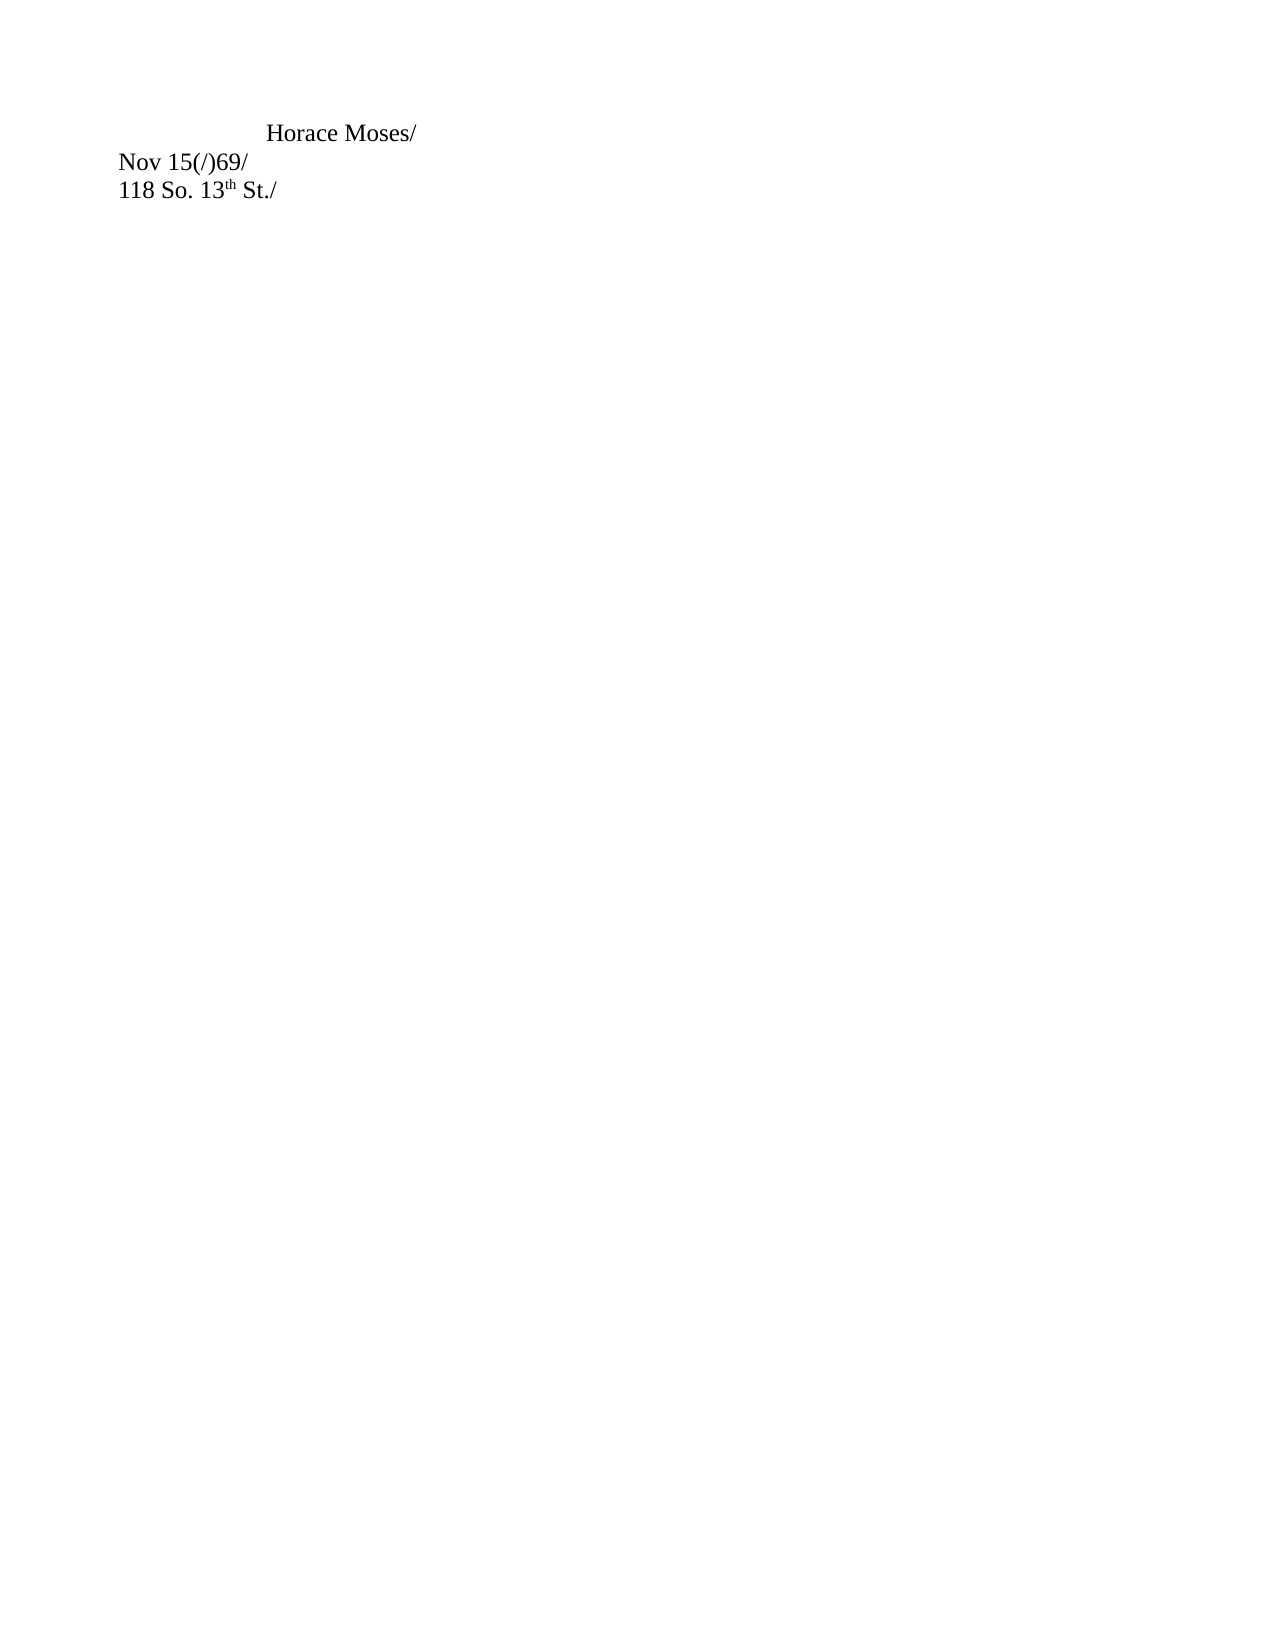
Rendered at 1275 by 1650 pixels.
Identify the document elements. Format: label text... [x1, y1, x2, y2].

text 118 So. 13th St./ [118, 176, 1157, 204]
text Nov 15(/)69/ [118, 147, 1157, 176]
text Horace Moses/ [118, 118, 1157, 147]
